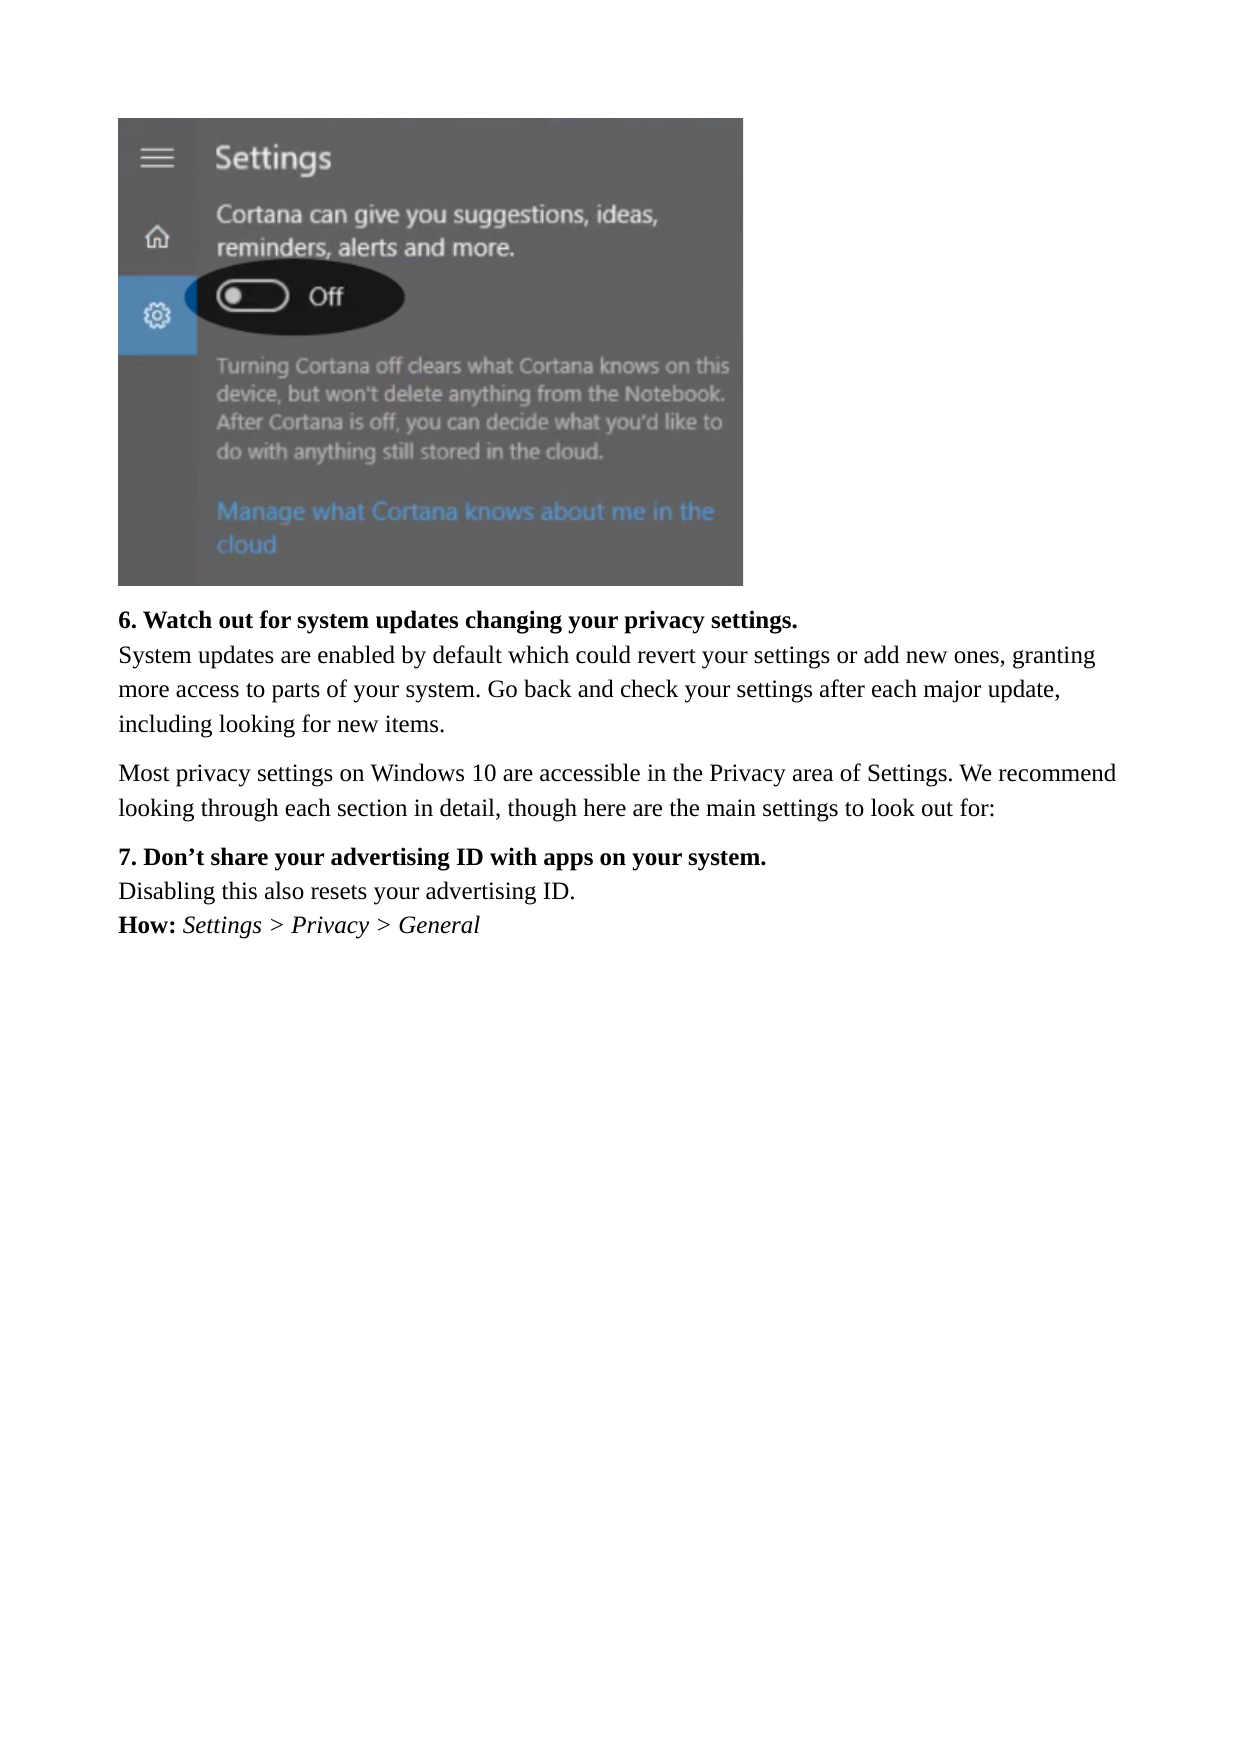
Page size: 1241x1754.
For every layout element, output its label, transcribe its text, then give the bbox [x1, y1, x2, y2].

picture [118, 118, 744, 586]
text 6. Watch out for system updates changing your privacy settings. System updates are enabled by default which could revert your settings or add new ones, granting more access to parts of your system. Go back and check your settings after each major update, including looking for new items. [118, 606, 1122, 738]
text 7. Don’t share your advertising ID with apps on your system. Disabling this also resets your advertising ID. How: Settings > Privacy > General [118, 842, 1122, 939]
text Most privacy settings on Windows 10 are accessible in the Privacy area of Settings. We recommend looking through each section in detail, though here are the main settings to look out for: [118, 758, 1122, 821]
